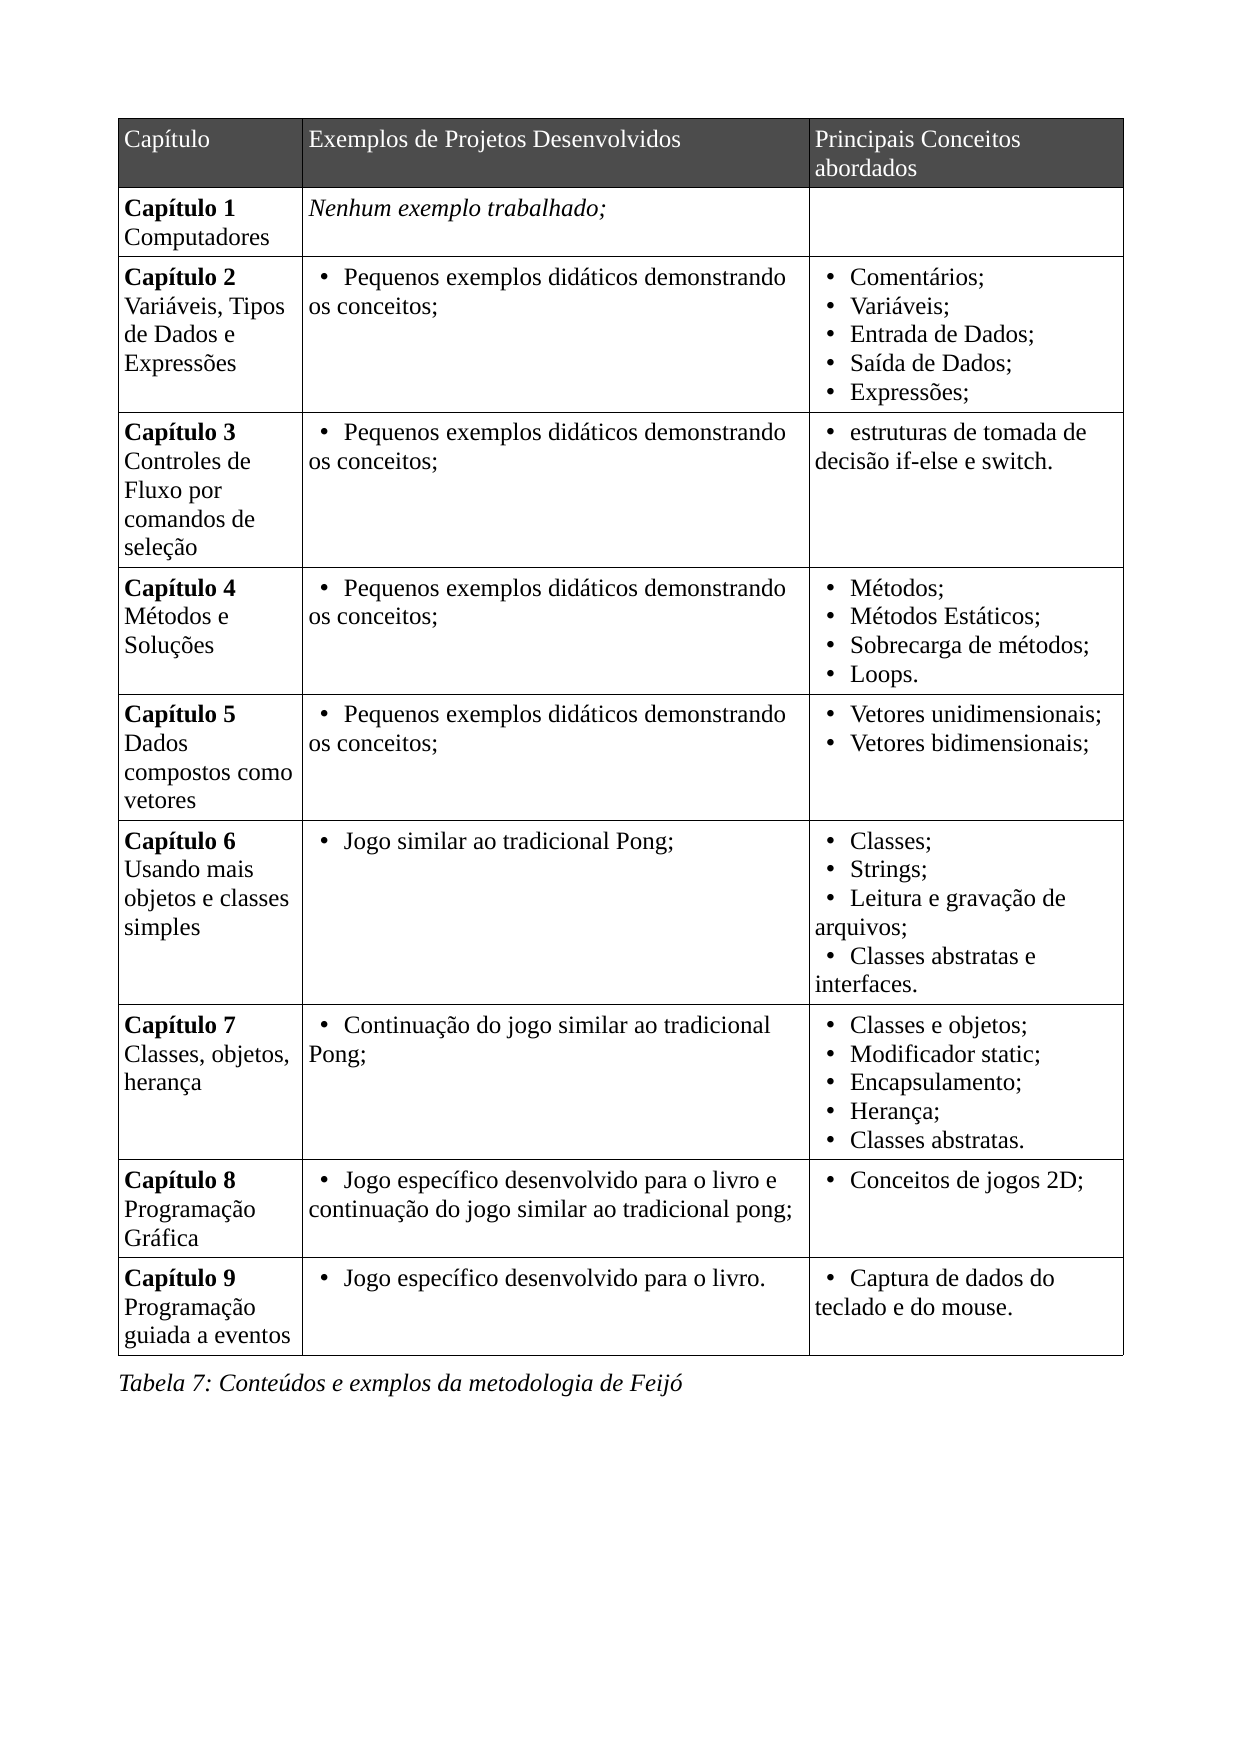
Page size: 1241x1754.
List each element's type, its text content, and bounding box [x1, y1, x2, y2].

table_cell Pequenos exemplos didáticos demonstrando os conceitos; [303, 257, 809, 412]
table_cell Classes; Strings; Leitura e gravação de arquivos; Classes abstratas e interfaces. [810, 821, 1123, 1004]
table_cell Pequenos exemplos didáticos demonstrando os conceitos; [303, 695, 809, 820]
table_cell Capítulo 5 Dados compostos como vetores [119, 695, 302, 820]
table_cell Vetores unidimensionais; Vetores bidimensionais; [810, 695, 1123, 820]
table_cell estruturas de tomada de decisão if-else e switch. [810, 413, 1123, 567]
table_cell Captura de dados do teclado e do mouse. [810, 1258, 1123, 1355]
table_cell Capítulo 7 Classes, objetos, herança [119, 1005, 302, 1159]
table_cell Métodos; Métodos Estáticos; Sobrecarga de métodos; Loops. [810, 568, 1123, 693]
table_cell Conceitos de jogos 2D; [810, 1160, 1123, 1257]
table_cell Capítulo 9 Programação guiada a eventos [119, 1258, 302, 1355]
table_cell Capítulo 8 Programação Gráfica [119, 1160, 302, 1257]
table_cell Jogo similar ao tradicional Pong; [303, 821, 809, 1004]
table_cell Classes e objetos; Modificador static; Encapsulamento; Herança; Classes abstratas. [810, 1005, 1123, 1159]
table_cell Jogo específico desenvolvido para o livro e continuação do jogo similar ao tradicional pong; [303, 1160, 809, 1257]
table_cell Pequenos exemplos didáticos demonstrando os conceitos; [303, 568, 809, 693]
table_cell Jogo específico desenvolvido para o livro. [303, 1258, 809, 1355]
table_header Principais Conceitos abordados [810, 119, 1123, 187]
table_header Exemplos de Projetos Desenvolvidos [303, 119, 809, 187]
table_header Capítulo [119, 119, 302, 187]
table_cell Comentários; Variáveis; Entrada de Dados; Saída de Dados; Expressões; [810, 257, 1123, 412]
table_cell Nenhum exemplo trabalhado; [303, 188, 809, 256]
table_cell Capítulo 6 Usando mais objetos e classes simples [119, 821, 302, 1004]
table_cell Capítulo 1 Computadores [119, 188, 302, 256]
table_cell [810, 188, 1123, 256]
table_cell Continuação do jogo similar ao tradicional Pong; [303, 1005, 809, 1159]
table_cell Capítulo 2 Variáveis, Tipos de Dados e Expressões [119, 257, 302, 412]
table_cell Capítulo 3 Controles de Fluxo por comandos de seleção [119, 413, 302, 567]
table_cell Capítulo 4 Métodos e Soluções [119, 568, 302, 693]
text Tabela 7: Conteúdos e exmplos da metodologia de Feijó [118, 1368, 1122, 1396]
table_cell Pequenos exemplos didáticos demonstrando os conceitos; [303, 413, 809, 567]
